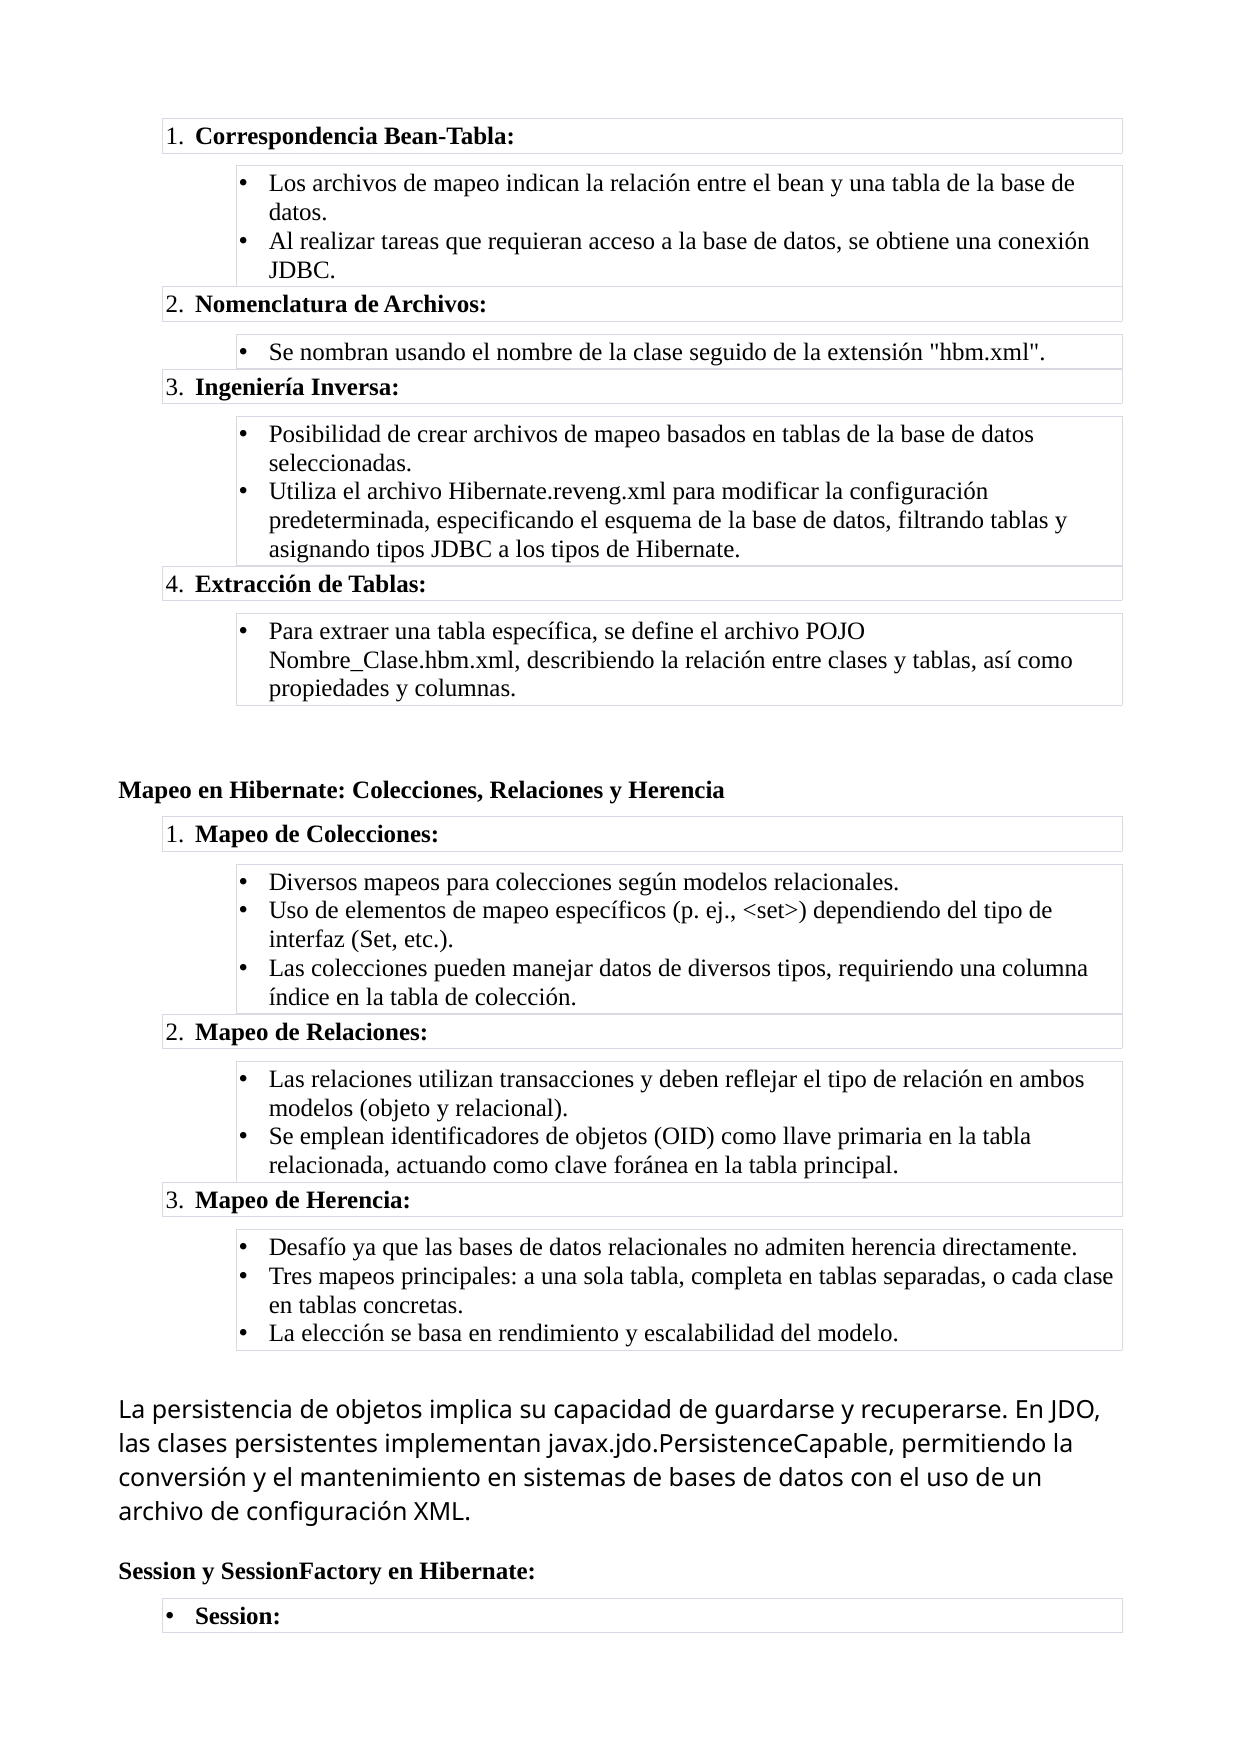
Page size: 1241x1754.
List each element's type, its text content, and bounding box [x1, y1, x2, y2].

list Diversos mapeos para colecciones según modelos relacionales. [237, 865, 1122, 892]
list Uso de elementos de mapeo específicos (p. ej., <set>) dependiendo del tipo de interfaz (Set, etc.). [237, 892, 1122, 950]
list Correspondencia Bean-Tabla: [163, 119, 1122, 153]
list Las colecciones pueden manejar datos de diversos tipos, requiriendo una columna índice en la tabla de colección. [237, 950, 1122, 1013]
text Session y SessionFactory en Hibernate: [118, 1528, 1122, 1585]
list Desafío ya que las bases de datos relacionales no admiten herencia directamente. [237, 1230, 1122, 1258]
list Mapeo de Relaciones: [163, 1015, 1122, 1048]
list Posibilidad de crear archivos de mapeo basados en tablas de la base de datos seleccionadas. [237, 417, 1122, 473]
text La persistencia de objetos implica su capacidad de guardarse y recuperarse. En JDO, las clases persistentes implementan javax.jdo.PersistenceCapable, permitiendo la conversión y el mantenimiento en sistemas de bases de datos con el uso de un archivo de configuración XML. [118, 1363, 1122, 1528]
list Utiliza el archivo Hibernate.reveng.xml para modificar la configuración predeterminada, especificando el esquema de la base de datos, filtrando tablas y asignando tipos JDBC a los tipos de Hibernate. [237, 473, 1122, 565]
list Las relaciones utilizan transacciones y deben reflejar el tipo de relación en ambos modelos (objeto y relacional). [237, 1062, 1122, 1118]
list Mapeo de Colecciones: [163, 817, 1122, 851]
list Session: [163, 1599, 1122, 1632]
list Se nombran usando el nombre de la clase seguido de la extensión "hbm.xml". [237, 335, 1122, 368]
list Ingeniería Inversa: [163, 370, 1122, 403]
list Al realizar tareas que requieran acceso a la base de datos, se obtiene una conexión JDBC. [237, 223, 1122, 286]
list Tres mapeos principales: a una sola tabla, completa en tablas separadas, o cada clase en tablas concretas. [237, 1258, 1122, 1315]
list La elección se basa en rendimiento y escalabilidad del modelo. [237, 1315, 1122, 1350]
list Los archivos de mapeo indican la relación entre el bean y una tabla de la base de datos. [237, 166, 1122, 223]
list Nomenclatura de Archivos: [163, 287, 1122, 321]
list Mapeo de Herencia: [163, 1183, 1122, 1216]
list Para extraer una tabla específica, se define el archivo POJO Nombre_Clase.hbm.xml, describiendo la relación entre clases y tablas, así como propiedades y columnas. [237, 614, 1122, 705]
list Extracción de Tablas: [163, 567, 1122, 600]
list Se emplean identificadores de objetos (OID) como llave primaria en la tabla relacionada, actuando como clave foránea en la tabla principal. [237, 1118, 1122, 1182]
text Mapeo en Hibernate: Colecciones, Relaciones y Herencia [118, 746, 1122, 804]
